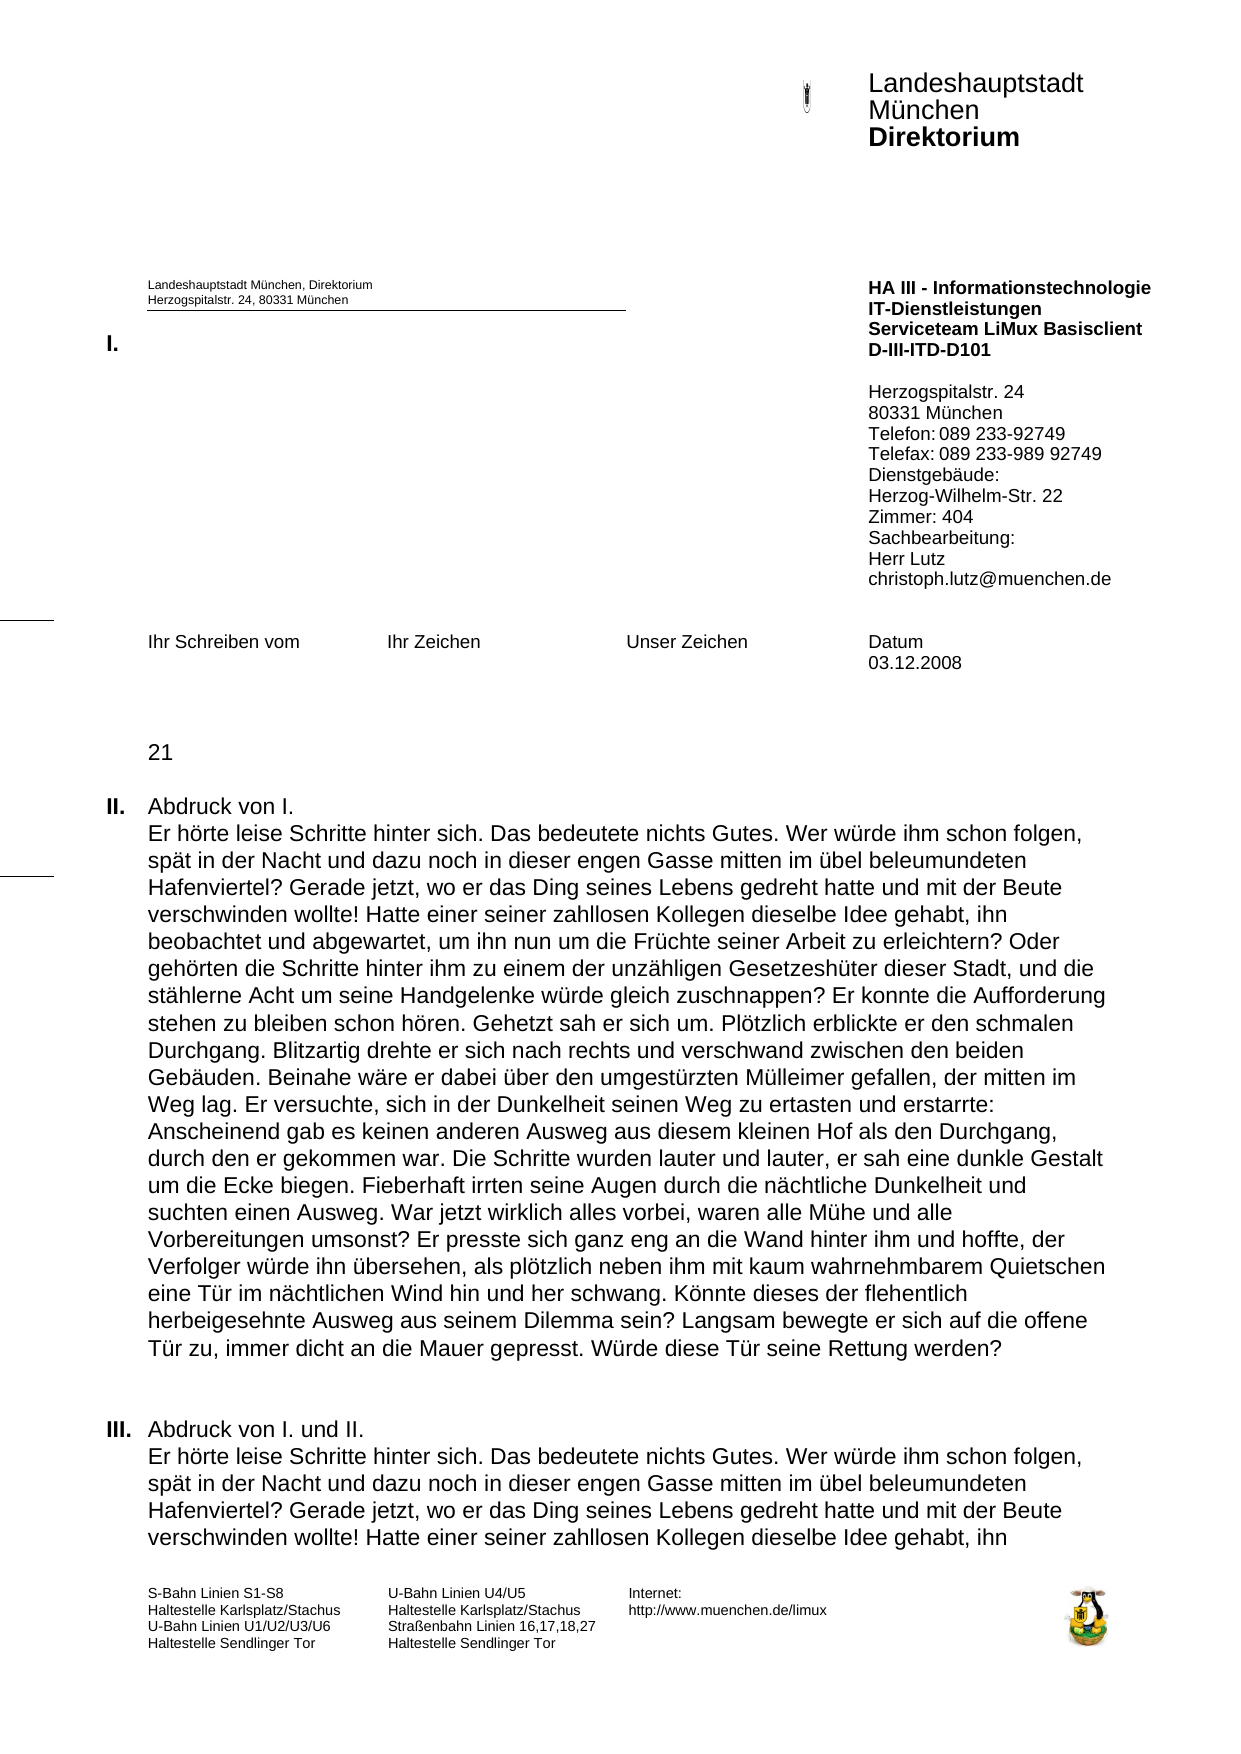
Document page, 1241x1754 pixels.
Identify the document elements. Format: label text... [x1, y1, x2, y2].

text Herzogspitalstr. 24, 80331 München [148, 292, 626, 307]
picture [803, 80, 811, 113]
picture [1063, 1585, 1109, 1647]
table_header S-Bahn Linien S1-S8 Haltestelle Karlsplatz/Stachus U-Bahn Linien U1/U2/U3/U6 Haltestelle Sendlinger Tor [148, 1551, 388, 1652]
text HA III - Informationstechnologie IT-Dienstleistungen Serviceteam LiMux Basisclient [868, 277, 1199, 340]
text 21 [148, 738, 1109, 766]
text Direktorium [868, 125, 1199, 152]
text Herzogspitalstr. 24 80331 München Telefon: 089 233-92749 Telefax: 089 233-989 92749 Dienstgebäude: Herzog-Wilhelm-Str. 22 Zimmer: 404 Sachbearbeitung: Herr Lutz christoph.lutz@muenchen.de [868, 382, 1199, 590]
text Unser Zeichen [626, 632, 833, 653]
text Er hörte leise Schritte hinter sich. Das bedeutete nichts Gutes. Wer würde ihm schon folgen, spät in der Nacht und dazu noch in dieser engen Gasse mitten im übel beleumundeten Hafenviertel? Gerade jetzt, wo er das Ding seines Lebens gedreht hatte und mit der Beute verschwinden wollte! Hatte einer seiner zahllosen Kollegen dieselbe Idee gehabt, ihn [148, 1443, 1109, 1551]
text III. Abdruck von I. und II. [106, 1416, 1109, 1443]
text D-III-ITD-D101 [868, 340, 1199, 361]
text Er hörte leise Schritte hinter sich. Das bedeutete nichts Gutes. Wer würde ihm schon folgen, spät in der Nacht und dazu noch in dieser engen Gasse mitten im übel beleumundeten Hafenviertel? Gerade jetzt, wo er das Ding seines Lebens gedreht hatte und mit der Beute verschwinden wollte! Hatte einer seiner zahllosen Kollegen dieselbe Idee gehabt, ihn beobachtet und abgewartet, um ihn nun um die Früchte seiner Arbeit zu erleichtern? Oder gehörten die Schritte hinter ihm zu einem der unzähligen Gesetzeshüter dieser Stadt, und die stählerne Acht um seine Handgelenke würde gleich zuschnappen? Er konnte die Aufforderung stehen zu bleiben schon hören. Gehetzt sah er sich um. Plötzlich erblickte er den schmalen Durchgang. Blitzartig drehte er sich nach rechts und verschwand zwischen den beiden Gebäuden. Beinahe wäre er dabei über den umgestürzten Mülleimer gefallen, der mitten im Weg lag. Er versuchte, sich in der Dunkelheit seinen Weg zu ertasten und erstarrte: Anscheinend gab es keinen anderen Ausweg aus diesem kleinen Hof als den Durchgang, durch den er gekommen war. Die Schritte wurden lauter und lauter, er sah eine dunkle Gestalt um die Ecke biegen. Fieberhaft irrten seine Augen durch die nächtliche Dunkelheit und suchten einen Ausweg. War jetzt wirklich alles vorbei, waren alle Mühe und alle Vorbereitungen umsonst? Er presste sich ganz eng an die Wand hinter ihm und hoffte, der Verfolger würde ihn übersehen, als plötzlich neben ihm mit kaum wahrnehmbarem Quietschen eine Tür im nächtlichen Wind hin und her schwang. Könnte dieses der flehentlich herbeigesehnte Ausweg aus seinem Dilemma sein? Langsam bewegte er sich auf die offene Tür zu, immer dicht an die Mauer gepresst. Würde diese Tür seine Rettung werden? [148, 820, 1109, 1361]
text Ihr Schreiben vom [148, 632, 354, 653]
text Ihr Zeichen [387, 632, 593, 653]
text Landeshauptstadt [868, 71, 1199, 98]
text München [868, 98, 1199, 125]
text I. [106, 331, 136, 356]
text Datum [868, 632, 1108, 653]
text 03.12.2008 [868, 653, 1108, 673]
table_header Internet: http://www.muenchen.de/limux [628, 1551, 869, 1652]
table_header U-Bahn Linien U4/U5 Haltestelle Karlsplatz/Stachus Straßenbahn Linien 16,17,18,27 Haltestelle Sendlinger Tor [388, 1551, 628, 1652]
table_header [869, 1551, 1110, 1652]
text Landeshauptstadt München, Direktorium [148, 277, 626, 292]
text II. Abdruck von I. [106, 793, 1109, 820]
